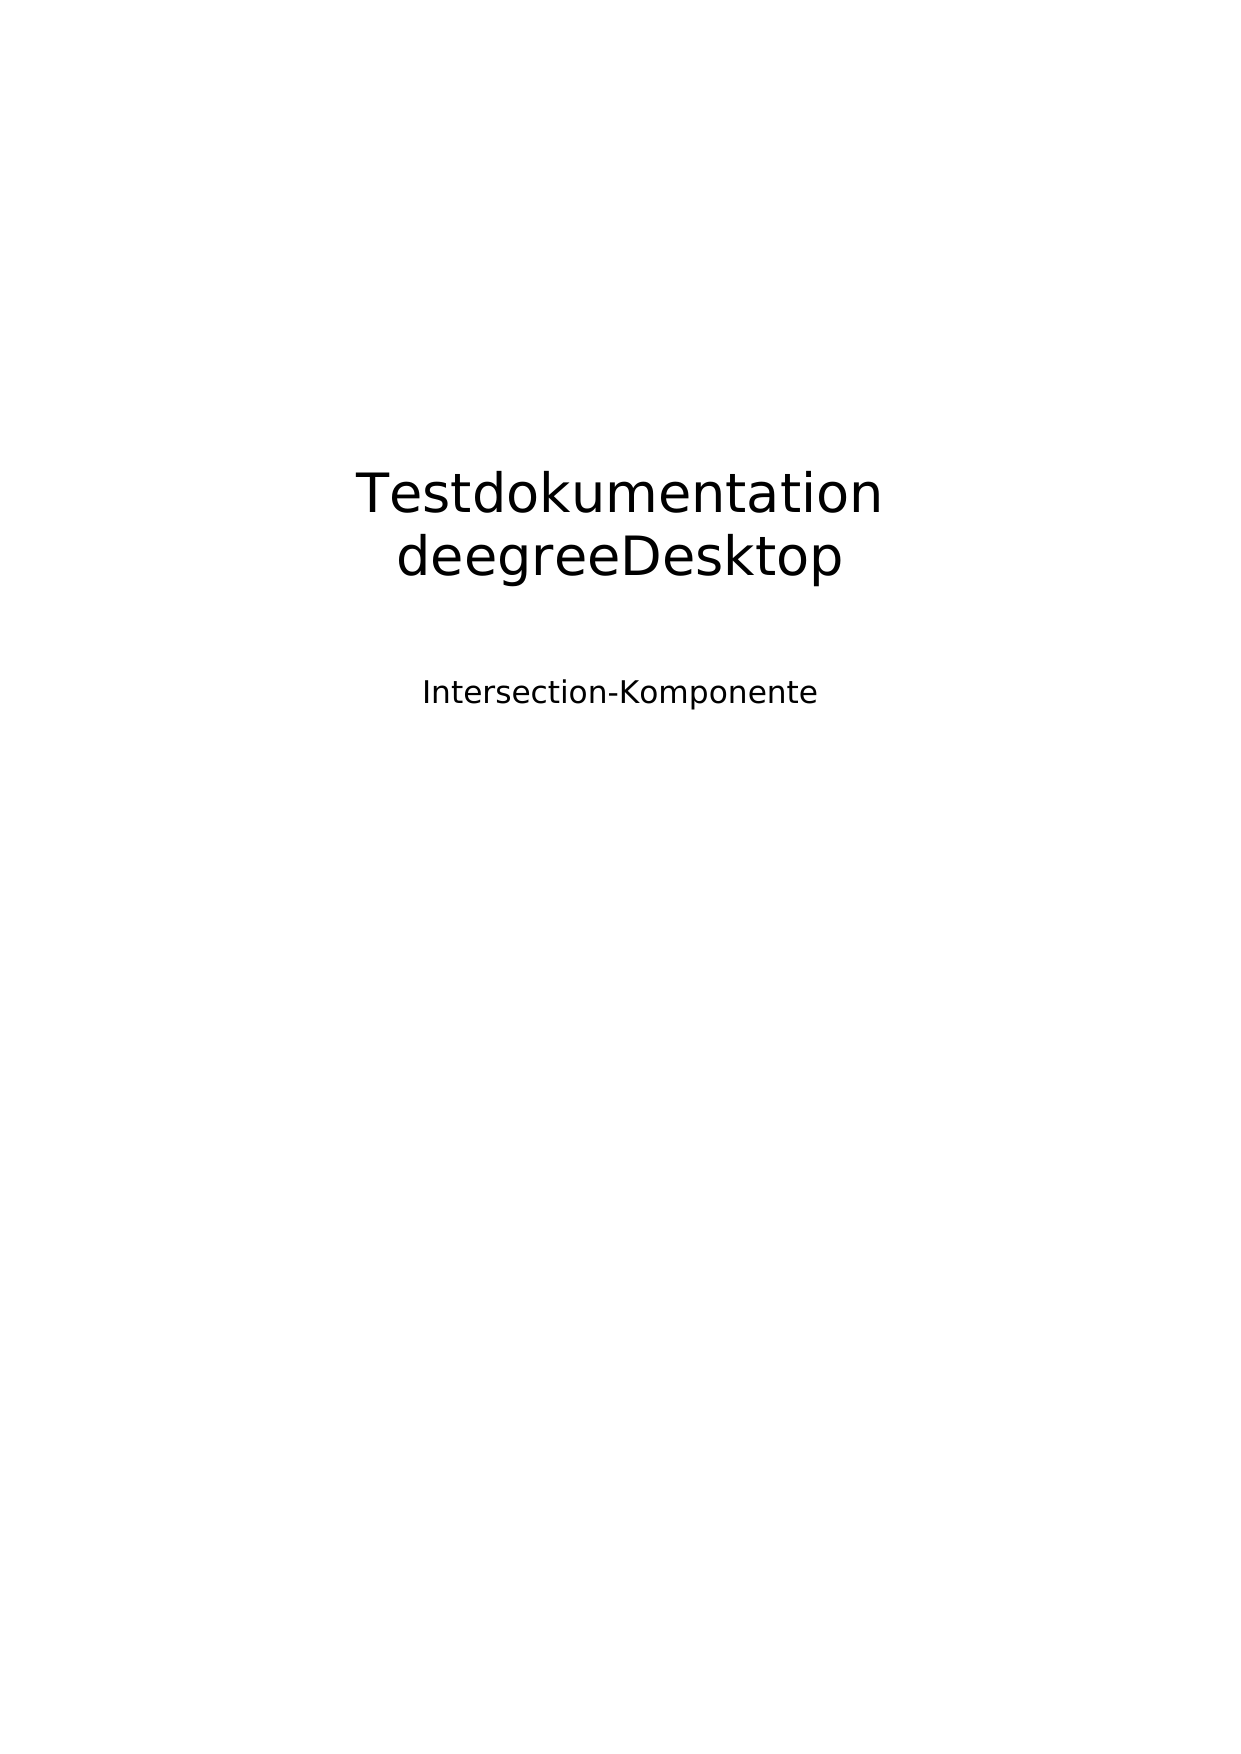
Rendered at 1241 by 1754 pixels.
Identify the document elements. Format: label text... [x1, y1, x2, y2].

text Intersection-Komponente [148, 675, 1092, 711]
text Testdokumentation deegreeDesktop [148, 462, 1092, 588]
